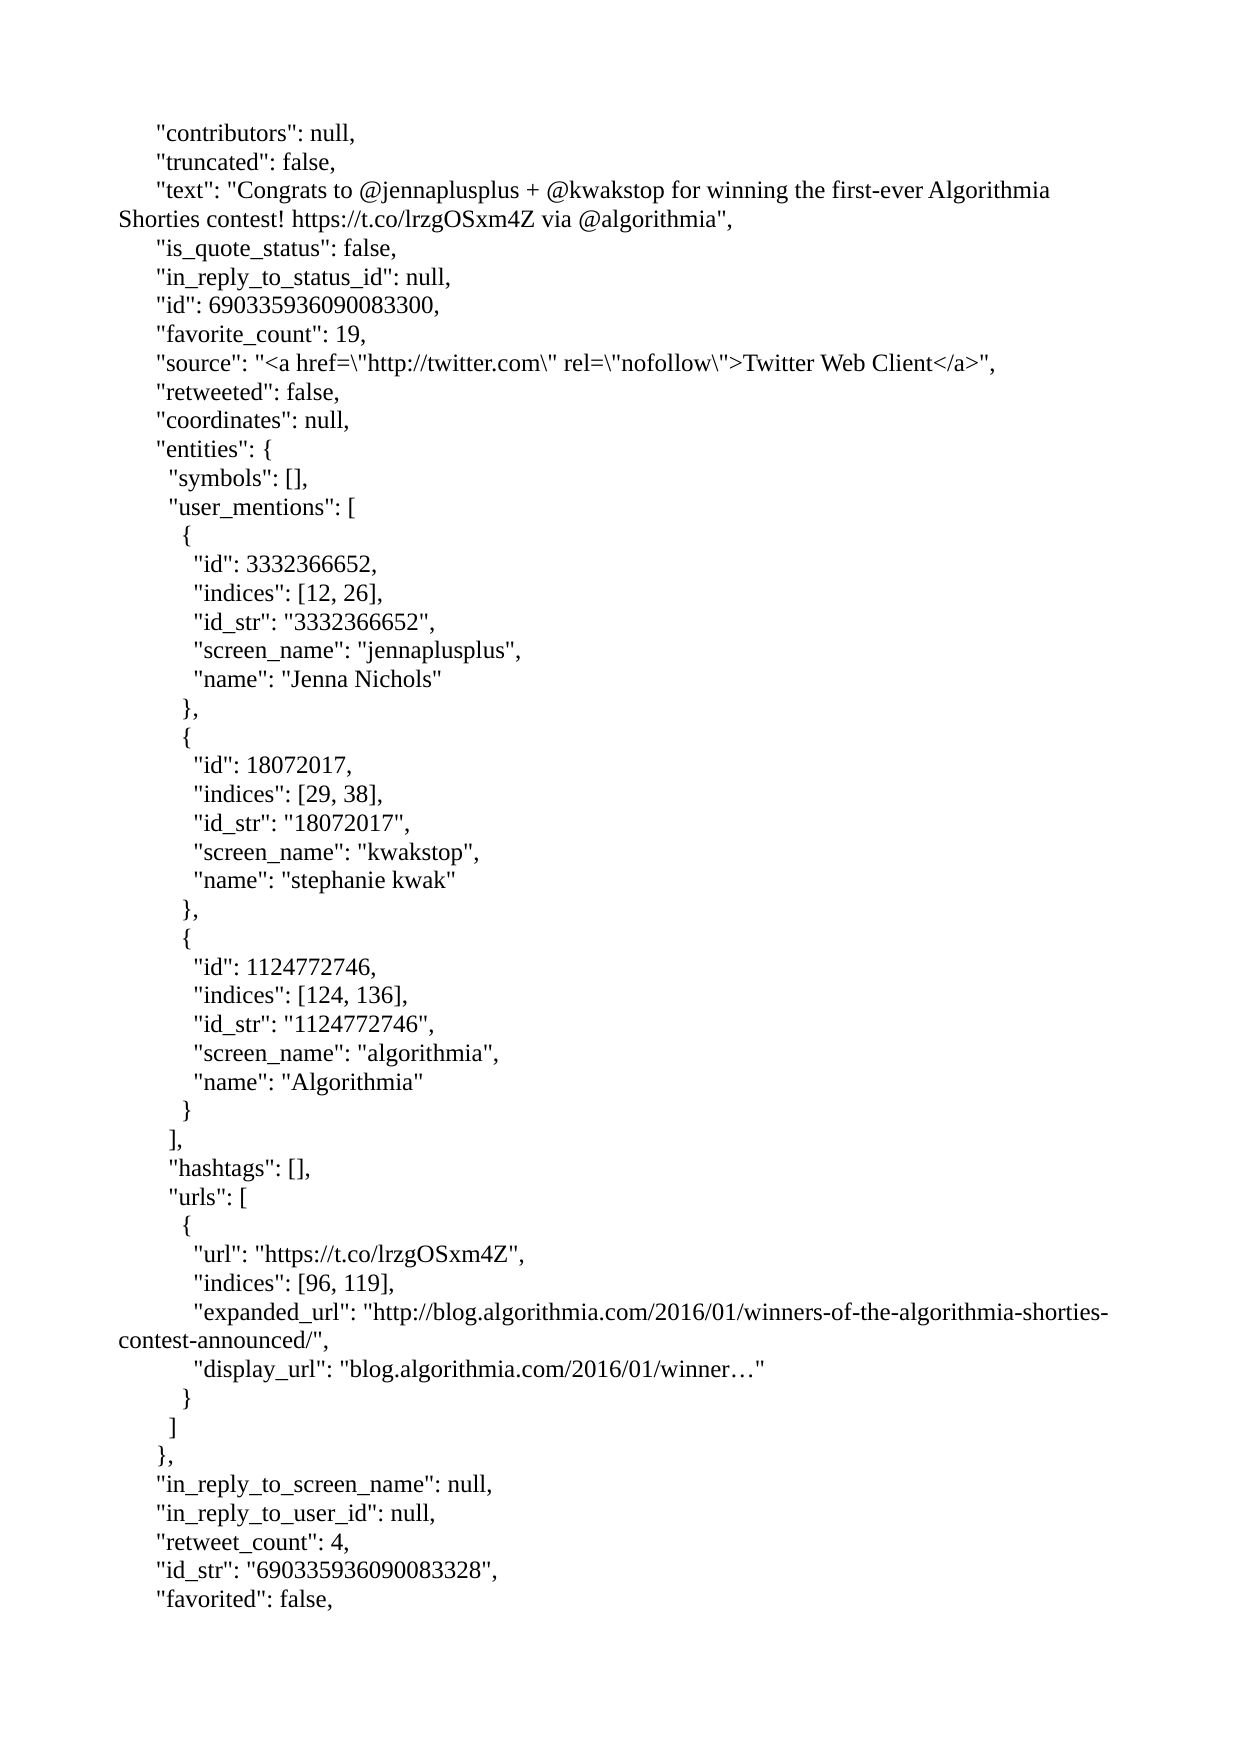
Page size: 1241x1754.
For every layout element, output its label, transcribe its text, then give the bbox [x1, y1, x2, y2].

text ], [118, 1124, 1122, 1153]
text "contributors": null, [118, 118, 1122, 147]
text "is_quote_status": false, [118, 233, 1122, 262]
text "symbols": [], [118, 463, 1122, 492]
text "id": 690335936090083300, [118, 291, 1122, 319]
text }, [118, 693, 1122, 722]
text { [118, 521, 1122, 549]
text ] [118, 1412, 1122, 1441]
text "id": 3332366652, [118, 549, 1122, 578]
text "screen_name": "algorithmia", [118, 1038, 1122, 1067]
text "screen_name": "kwakstop", [118, 837, 1122, 866]
text "id_str": "3332366652", [118, 607, 1122, 636]
text "indices": [124, 136], [118, 981, 1122, 1009]
text "name": "Jenna Nichols" [118, 664, 1122, 693]
text "truncated": false, [118, 147, 1122, 176]
text "favorite_count": 19, [118, 319, 1122, 348]
text { [118, 923, 1122, 952]
text "name": "Algorithmia" [118, 1067, 1122, 1096]
text "in_reply_to_status_id": null, [118, 262, 1122, 291]
text "indices": [12, 26], [118, 578, 1122, 607]
text }, [118, 1441, 1122, 1469]
text "in_reply_to_screen_name": null, [118, 1469, 1122, 1498]
text } [118, 1096, 1122, 1124]
text "retweeted": false, [118, 377, 1122, 406]
text "name": "stephanie kwak" [118, 866, 1122, 894]
text "screen_name": "jennaplusplus", [118, 636, 1122, 664]
text "hashtags": [], [118, 1153, 1122, 1182]
text } [118, 1383, 1122, 1412]
text "id_str": "1124772746", [118, 1009, 1122, 1038]
text "retweet_count": 4, [118, 1527, 1122, 1556]
text }, [118, 894, 1122, 923]
text "id": 1124772746, [118, 952, 1122, 981]
text { [118, 722, 1122, 751]
text "indices": [96, 119], [118, 1268, 1122, 1297]
text "entities": { [118, 434, 1122, 463]
text "favorited": false, [118, 1584, 1122, 1613]
text "display_url": "blog.algorithmia.com/2016/01/winner…" [118, 1354, 1122, 1383]
text "coordinates": null, [118, 406, 1122, 434]
text "expanded_url": "http://blog.algorithmia.com/2016/01/winners-of-the-algorithmia-shorties-contest-announced/", [118, 1297, 1122, 1354]
text "url": "https://t.co/lrzgOSxm4Z", [118, 1239, 1122, 1268]
text "text": "Congrats to @jennaplusplus + @kwakstop for winning the first-ever Algorithmia Shorties contest! https://t.co/lrzgOSxm4Z via @algorithmia", [118, 176, 1122, 233]
text "id_str": "690335936090083328", [118, 1556, 1122, 1584]
text "urls": [ [118, 1182, 1122, 1211]
text { [118, 1211, 1122, 1239]
text "user_mentions": [ [118, 492, 1122, 521]
text "indices": [29, 38], [118, 779, 1122, 808]
text "in_reply_to_user_id": null, [118, 1498, 1122, 1527]
text "id": 18072017, [118, 751, 1122, 779]
text "id_str": "18072017", [118, 808, 1122, 837]
text "source": "<a href=\"http://twitter.com\" rel=\"nofollow\">Twitter Web Client</a>", [118, 348, 1122, 377]
